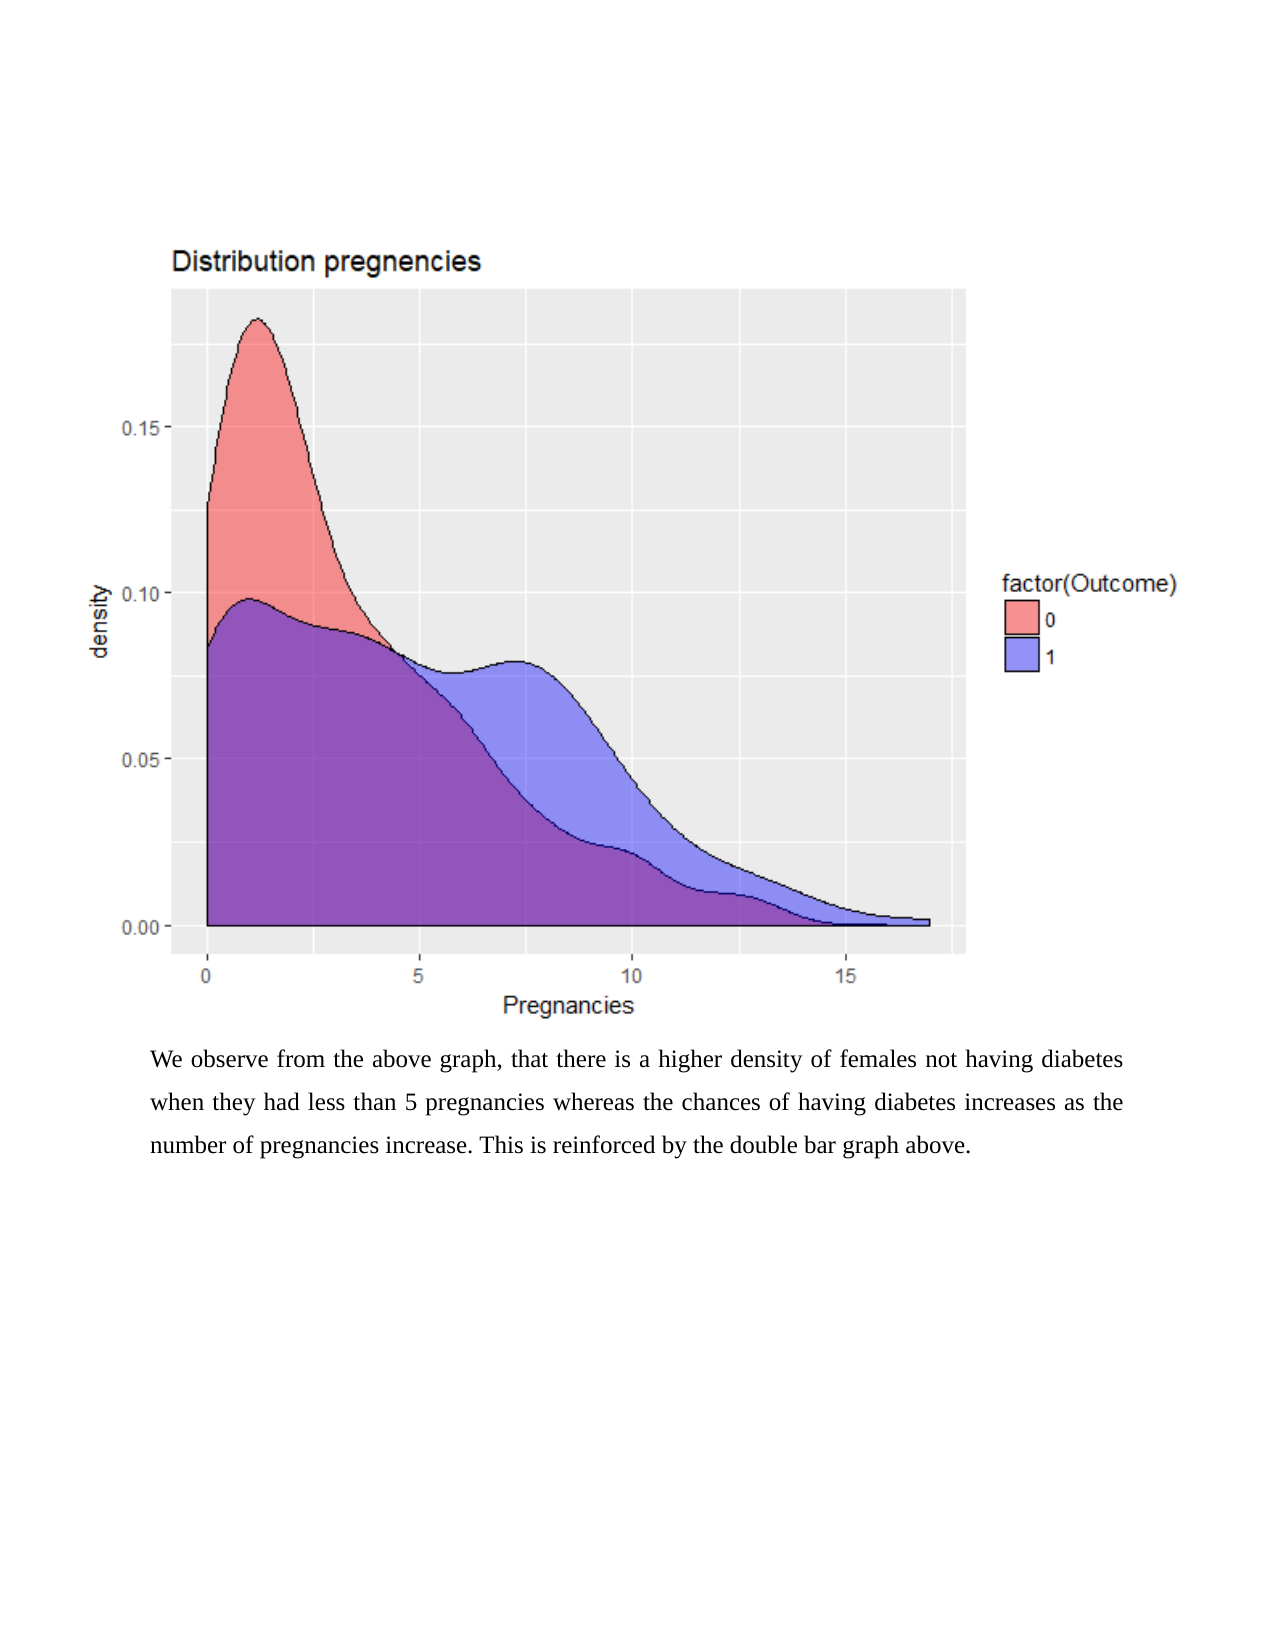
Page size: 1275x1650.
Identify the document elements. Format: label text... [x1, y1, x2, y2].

picture [75, 237, 1200, 1030]
text We observe from the above graph, that there is a higher density of females not having diabetes when they had less than 5 pregnancies whereas the chances of having diabetes increases as the number of pregnancies increase. This is reinforced by the double bar graph above. [150, 1030, 1125, 1159]
